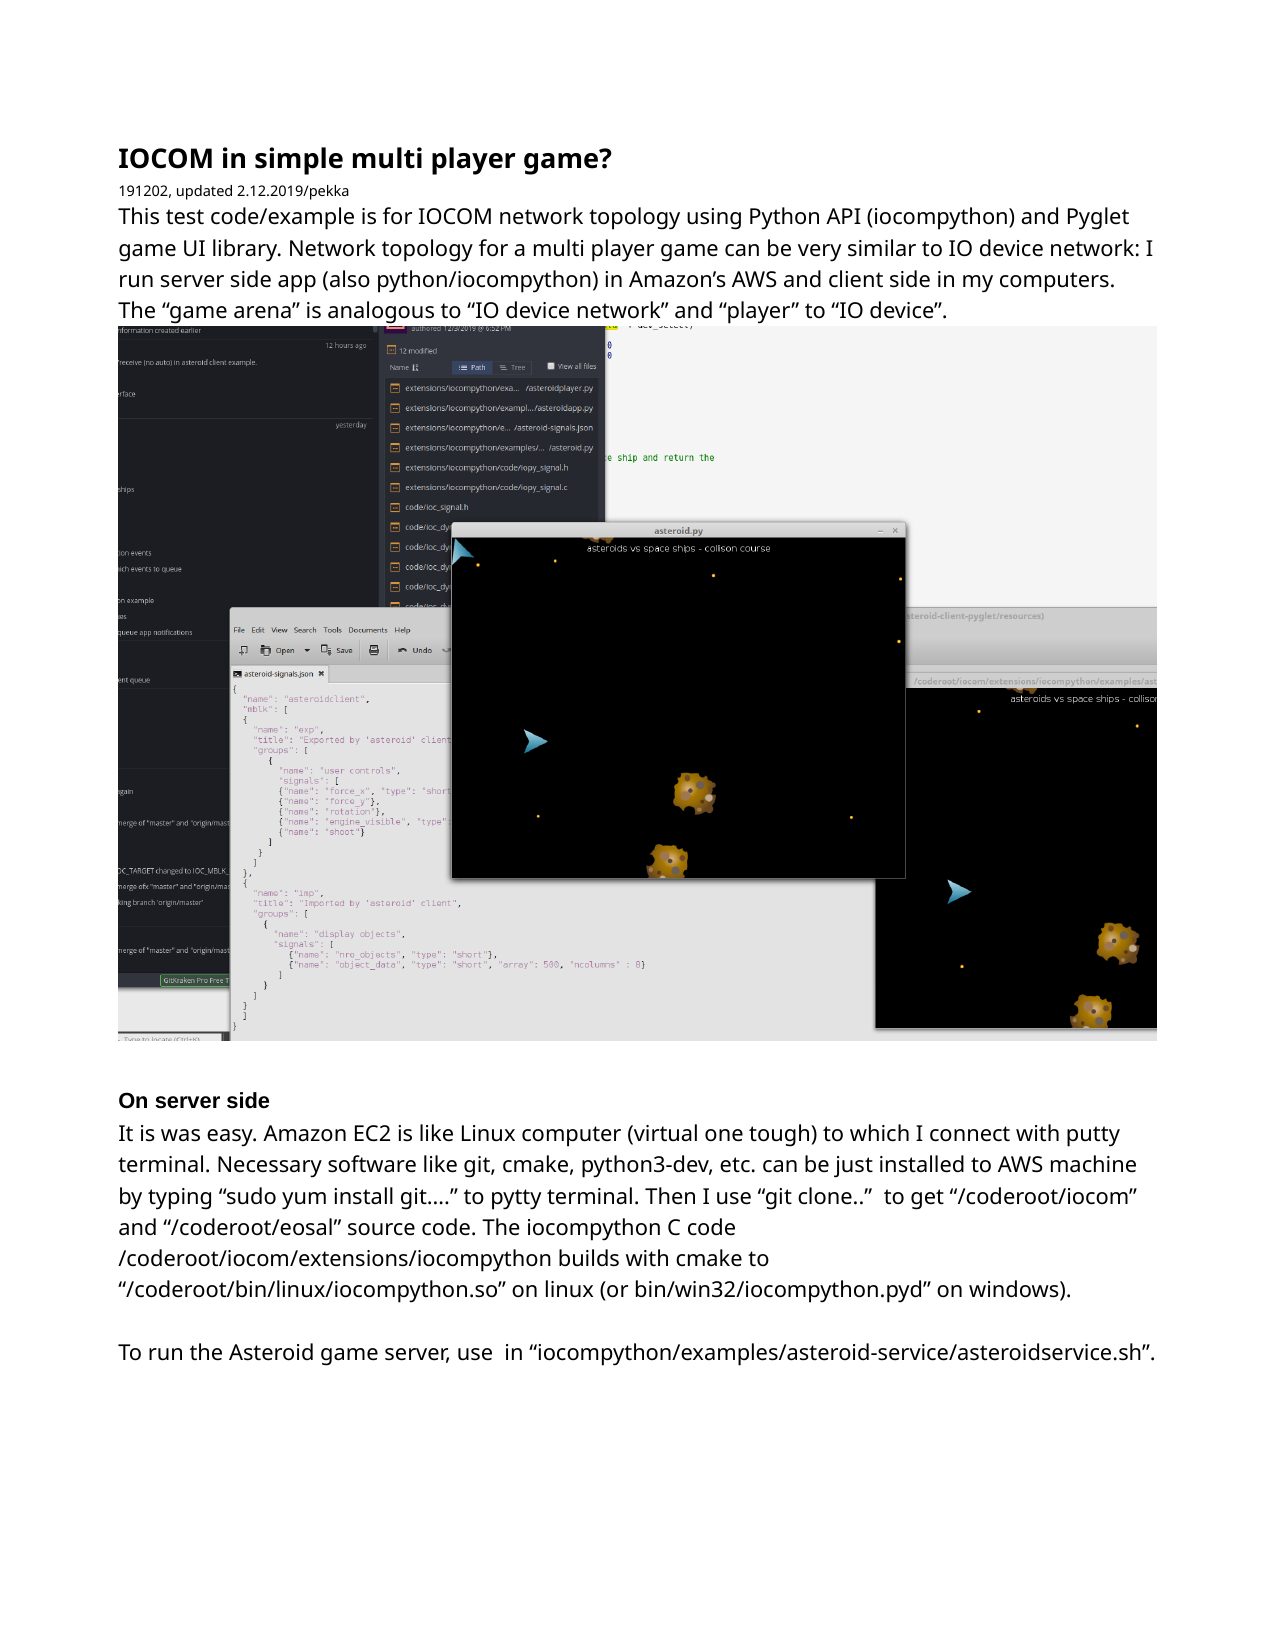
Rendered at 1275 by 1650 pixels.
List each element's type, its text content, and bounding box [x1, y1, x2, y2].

subtitle On server side [118, 1088, 1157, 1114]
text 191202, updated 2.12.2019/pekka [118, 181, 1157, 200]
text To run the Asteroid game server, use in “iocompython/examples/asteroid-service/asteroidservice.sh”. [118, 1337, 1157, 1367]
text This test code/example is for IOCOM network topology using Python API (iocompython) and Pyglet game UI library. Network topology for a multi player game can be very similar to IO device network: I run server side app (also python/iocompython) in Amazon’s AWS and client side in my computers. The “game arena” is analogous to “IO device network” and “player” to “IO device”. [118, 201, 1157, 325]
text It is was easy. Amazon EC2 is like Linux computer (virtual one tough) to which I connect with putty terminal. Necessary software like git, cmake, python3-dev, etc. can be just installed to AWS machine by typing “sudo yum install git….” to pytty terminal. Then I use “git clone..” to get “/coderoot/iocom” and “/coderoot/eosal” source code. The iocompython C code /coderoot/iocom/extensions/iocompython builds with cmake to “/coderoot/bin/linux/iocompython.so” on linux (or bin/win32/iocompython.pyd” on windows). [118, 1118, 1157, 1304]
picture [118, 326, 1157, 1041]
subtitle IOCOM in simple multi player game? [118, 139, 1157, 176]
